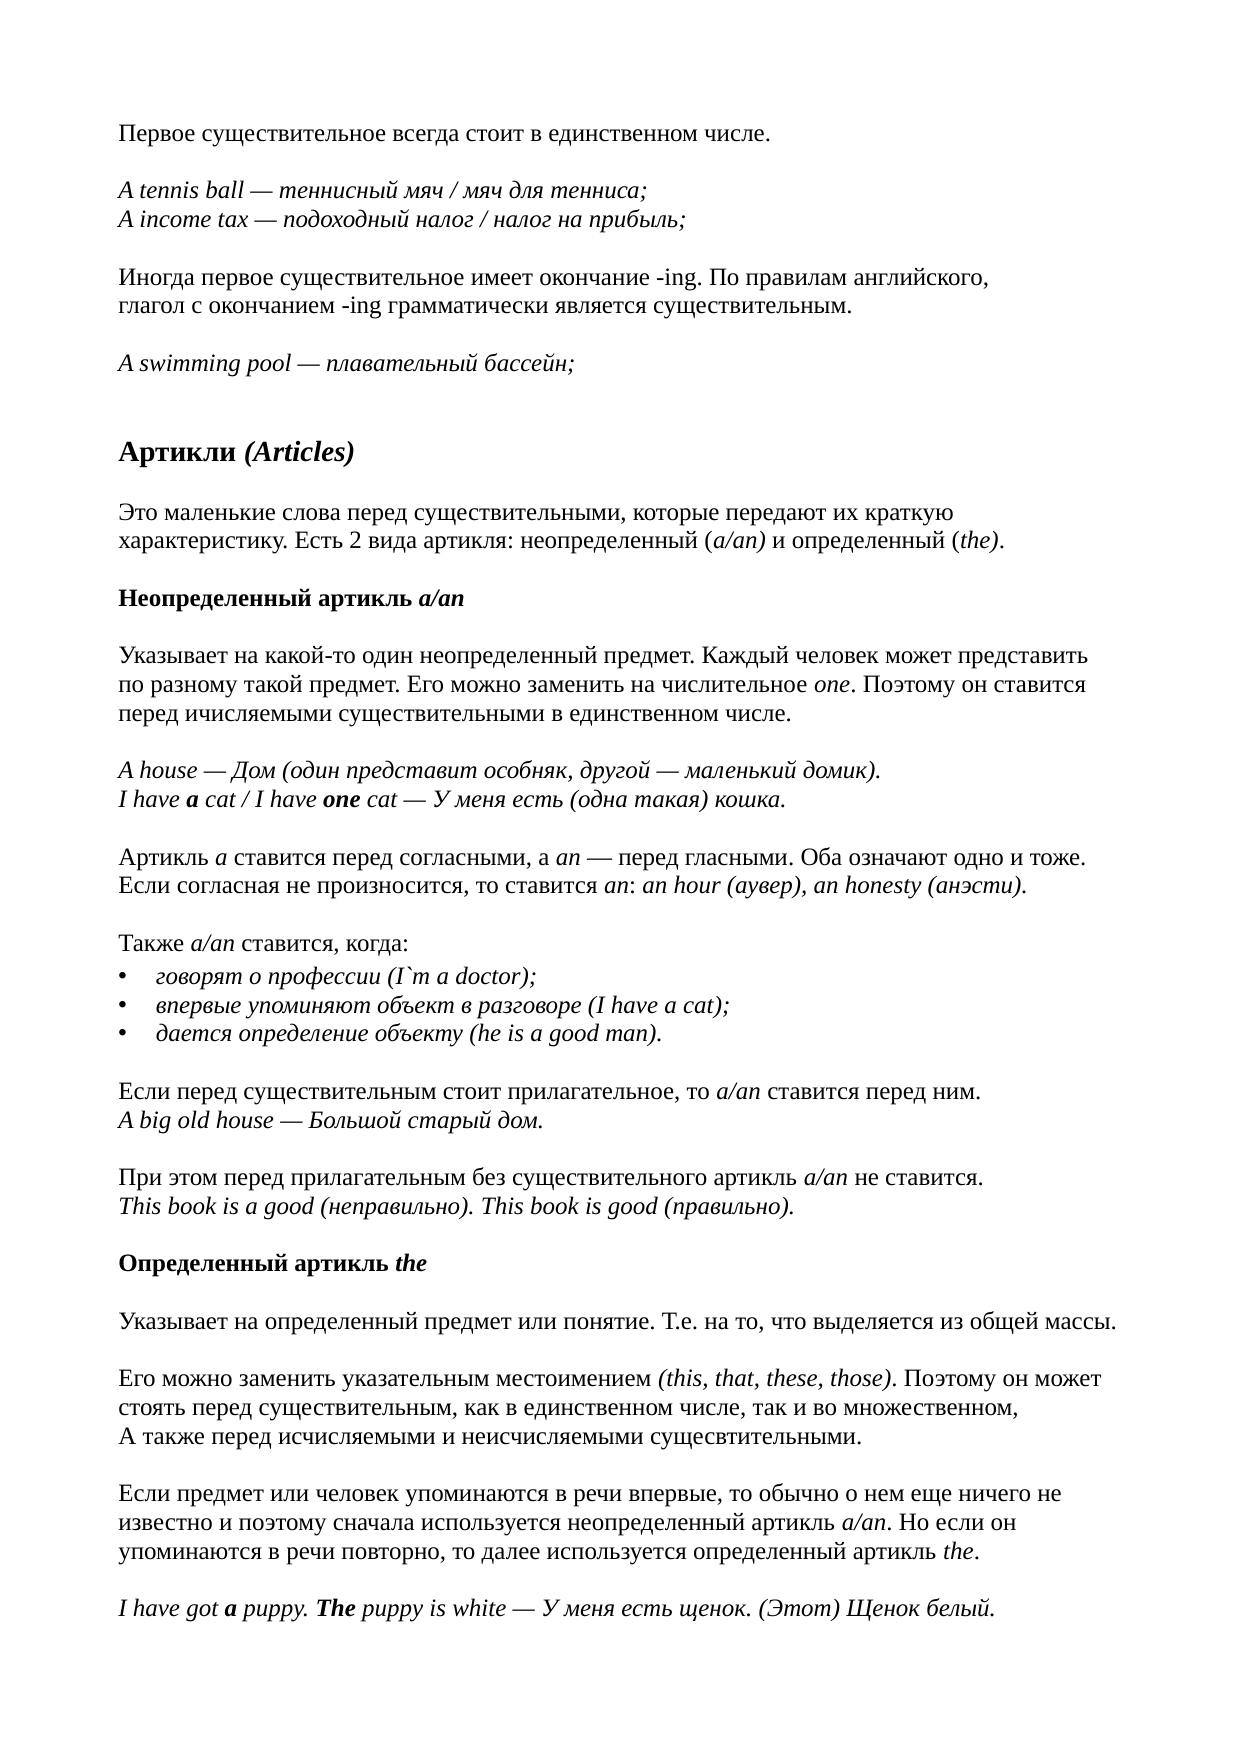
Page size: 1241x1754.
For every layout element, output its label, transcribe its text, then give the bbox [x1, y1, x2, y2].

list дается определение объекту (he is a good man). [118, 1018, 1122, 1047]
text Это маленькие слова перед существительными, которые передают их краткую характеристику. Есть 2 вида артикля: неопределенный (a/an) и определенный (the). [118, 497, 1122, 554]
text Если перед существительным стоит прилагательное, то a/an ставится перед ним. [118, 1076, 1122, 1105]
text Неопределенный артикль a/an [118, 583, 1122, 612]
text Если согласная не произносится, то ставится an: an hour (аувер), an honesty (анэсти). [118, 870, 1122, 899]
text This book is a good (неправильно). This book is good (правильно). [118, 1191, 1122, 1220]
text Его можно заменить указательным местоимением (this, that, these, those). Поэтому он может стоять перед существительным, как в единственном числе, так и во множественном, [118, 1363, 1122, 1421]
text A swimming pool — плавательный бассейн; [118, 348, 1122, 377]
text Также a/an ставится, когда: [118, 928, 1122, 957]
text Указывает на определенный предмет или понятие. Т.е. на то, что выделяется из общей массы. [118, 1306, 1122, 1335]
text глагол с окончанием -ing грамматически является существительным. [118, 291, 1122, 319]
text A income tax — подоходный налог / налог на прибыль; [118, 204, 1122, 233]
list впервые упоминяют объект в разговоре (I have a cat); [118, 990, 1122, 1018]
text A house — Дом (один представит особняк, другой — маленький домик). [118, 755, 1122, 784]
text A tennis ball — теннисный мяч / мяч для тенниса; [118, 176, 1122, 204]
text Указывает на какой-то один неопределенный предмет. Каждый человек может представить [118, 640, 1122, 669]
text I have a cat / I have one cat — У меня есть (одна такая) кошка. [118, 784, 1122, 813]
text A big old house — Большой старый дом. [118, 1105, 1122, 1133]
text А также перед исчисляемыми и неисчисляемыми сущесвтительными. [118, 1421, 1122, 1450]
text I have got a puppy. The puppy is white — У меня есть щенок. (Этот) Щенок белый. [118, 1593, 1122, 1622]
list говорят о профессии (I`m a doctor); [118, 961, 1122, 990]
text Определенный артикль the [118, 1248, 1122, 1277]
text Артикли (Articles) [118, 434, 1122, 468]
text Первое существительное всегда стоит в единственном числе. [118, 118, 1122, 147]
text Иногда первое существительное имеет окончание -ing. По правилам английского, [118, 262, 1122, 291]
text Артикль a ставится перед согласными, а an — перед гласными. Оба означают одно и тоже. [118, 842, 1122, 870]
text Если предмет или человек упоминаются в речи впервые, то обычно о нем еще ничего не известно и поэтому сначала используется неопределенный артикль a/an. Но если он упоминаются в речи повторно, то далее используется определенный артикль the. [118, 1478, 1122, 1565]
text При этом перед прилагательным без существительного артикль a/an не ставится. [118, 1162, 1122, 1191]
text по разному такой предмет. Его можно заменить на числительное one. Поэтому он ставится перед ичисляемыми существительными в единственном числе. [118, 669, 1122, 727]
